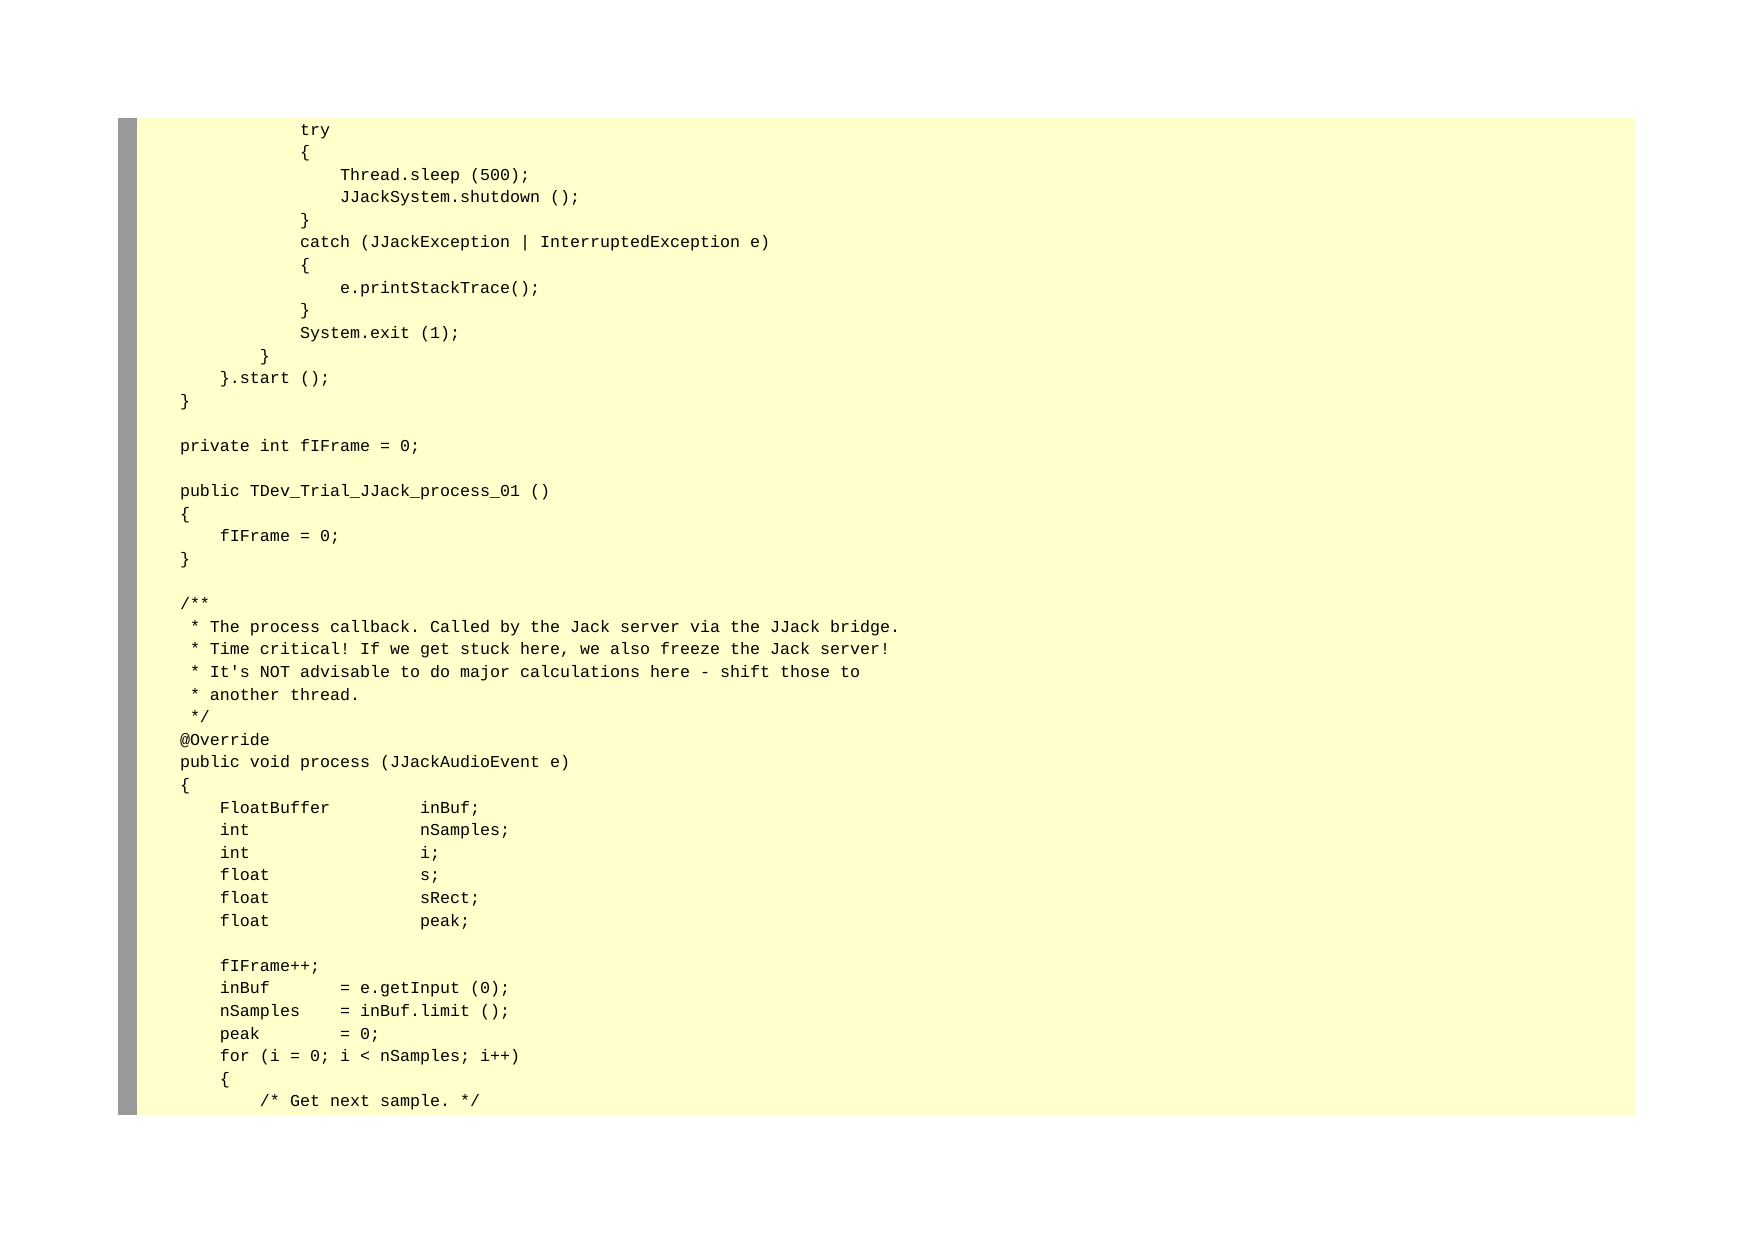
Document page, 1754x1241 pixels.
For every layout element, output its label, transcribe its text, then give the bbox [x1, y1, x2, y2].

list peak = 0; [137, 1022, 1636, 1044]
list JJackSystem.shutdown (); [137, 186, 1636, 208]
list Thread.sleep (500); [137, 163, 1636, 185]
list for (i = 0; i < nSamples; i++) [137, 1045, 1636, 1067]
list fIFrame++; [137, 954, 1636, 976]
list float peak; [137, 909, 1636, 931]
list * another thread. [137, 683, 1636, 705]
list inBuf = e.getInput (0); [137, 977, 1636, 999]
list fIFrame = 0; [137, 525, 1636, 547]
list @Override [137, 728, 1636, 750]
list try [137, 118, 1636, 140]
list { [137, 502, 1636, 524]
list } [137, 208, 1636, 230]
list nSamples = inBuf.limit (); [137, 1000, 1636, 1021]
list System.exit (1); [137, 322, 1636, 343]
list catch (JJackException | InterruptedException e) [137, 231, 1636, 253]
list float s; [137, 864, 1636, 886]
list int nSamples; [137, 819, 1636, 841]
list * It's NOT advisable to do major calculations here - shift those to [137, 661, 1636, 682]
list e.printStackTrace(); [137, 276, 1636, 298]
list } [137, 548, 1636, 569]
list int i; [137, 841, 1636, 863]
list { [137, 774, 1636, 795]
list /** [137, 593, 1636, 614]
list FloatBuffer inBuf; [137, 796, 1636, 818]
list * Time critical! If we get stuck here, we also freeze the Jack server! [137, 638, 1636, 660]
list private int fIFrame = 0; [137, 434, 1636, 456]
list float sRect; [137, 887, 1636, 908]
list { [137, 254, 1636, 276]
list }.start (); [137, 367, 1636, 388]
list public TDev_Trial_JJack_process_01 () [137, 480, 1636, 502]
list } [137, 344, 1636, 366]
list * The process callback. Called by the Jack server via the JJack bridge. [137, 615, 1636, 637]
list { [137, 141, 1636, 162]
list } [137, 389, 1636, 411]
list /* Get next sample. */ [137, 1090, 1636, 1115]
list } [137, 299, 1636, 321]
list public void process (JJackAudioEvent e) [137, 751, 1636, 773]
list */ [137, 706, 1636, 728]
list { [137, 1067, 1636, 1089]
